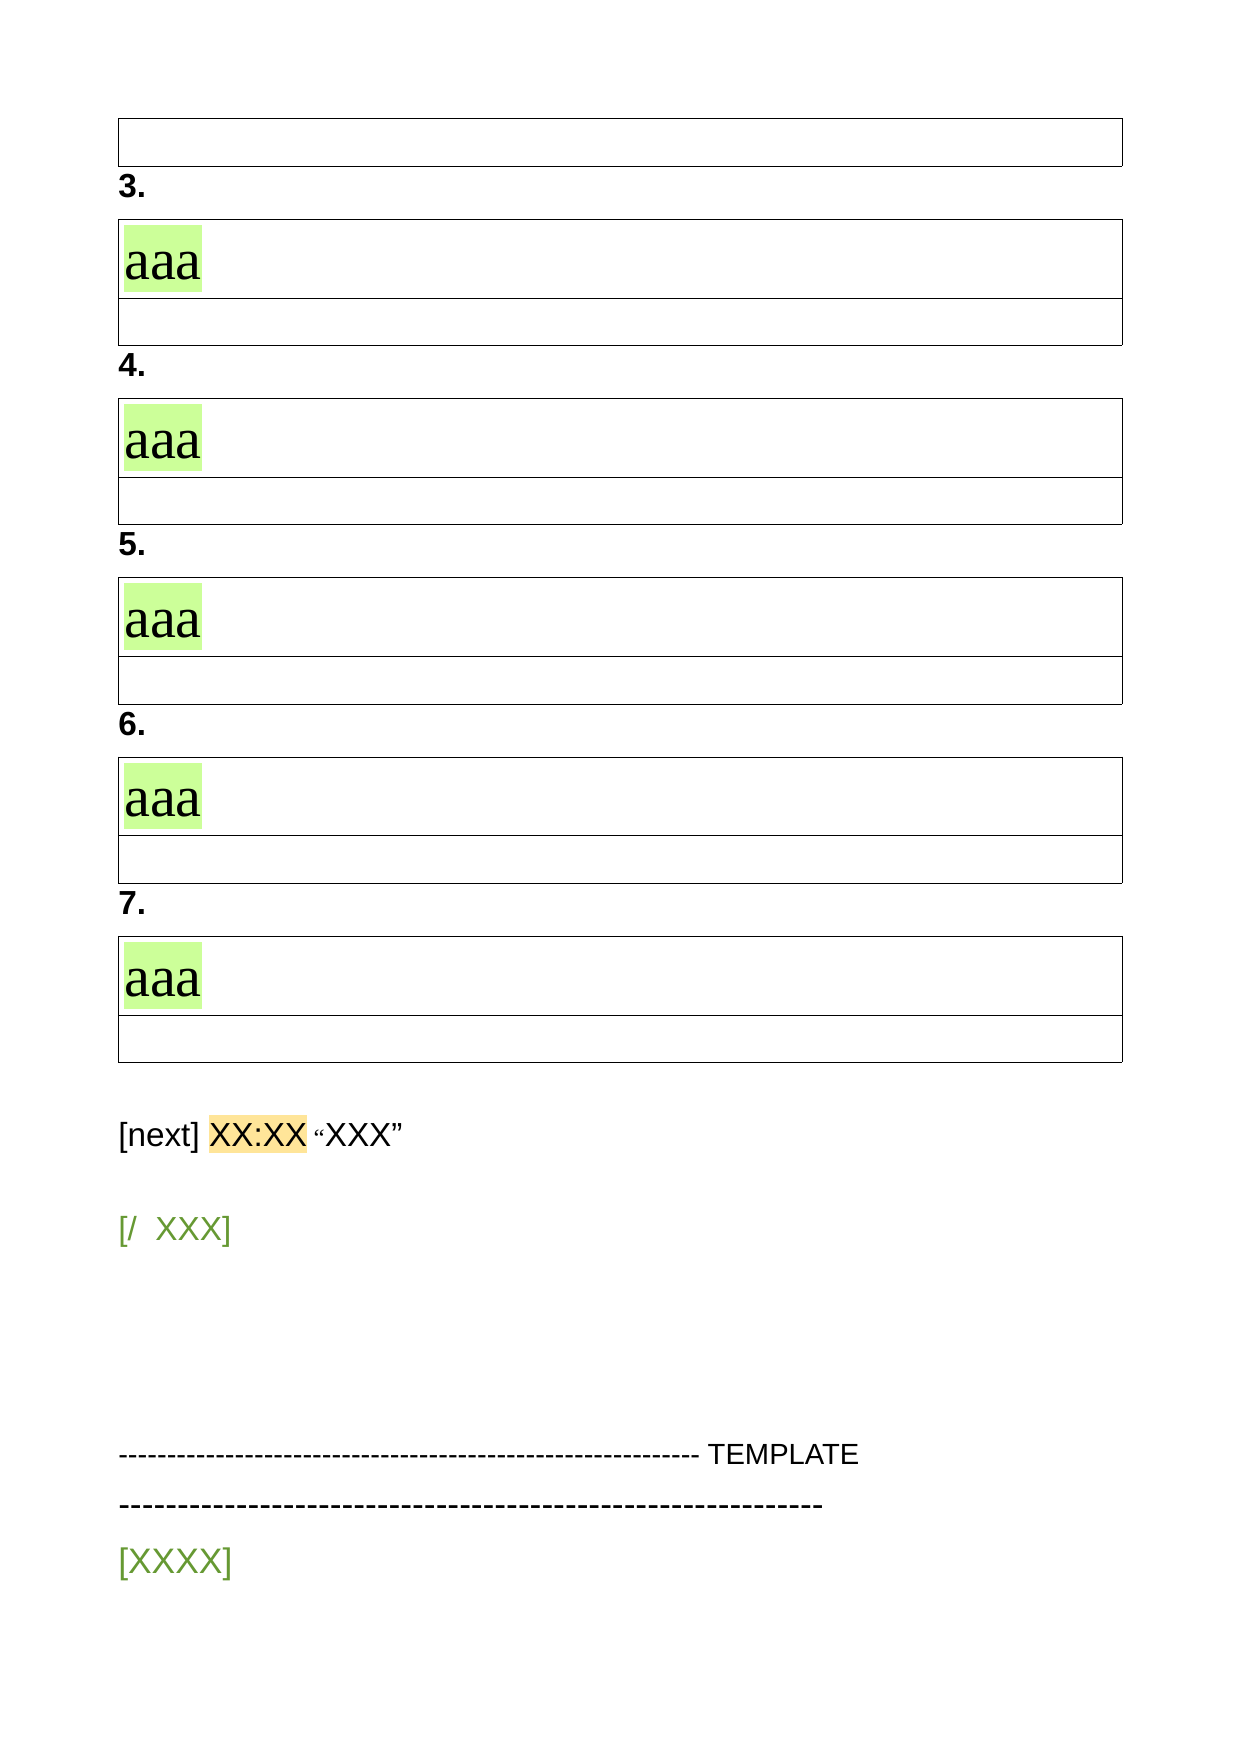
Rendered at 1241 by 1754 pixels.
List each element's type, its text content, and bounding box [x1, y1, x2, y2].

table_cell [119, 478, 1122, 524]
text [next] XX:XX “XXX” [118, 1115, 1122, 1153]
table_cell [119, 299, 1122, 345]
text [XXXX] [118, 1540, 1122, 1581]
text [/ XXX] [118, 1209, 1122, 1248]
text ------------------------------------------------------------ [118, 1484, 1122, 1524]
text 4. [118, 346, 1122, 383]
table_header aaa [119, 399, 1122, 477]
table_header aaa [119, 758, 1122, 835]
table_cell [119, 657, 1122, 703]
table_cell [119, 836, 1122, 883]
text 3. [118, 167, 1122, 204]
table_header aaa [119, 220, 1122, 297]
text 6. [118, 705, 1122, 742]
text 5. [118, 525, 1122, 563]
table_header aaa [119, 578, 1122, 656]
text 7. [118, 884, 1122, 921]
table_cell [119, 1016, 1122, 1062]
text ------------------------------------------------------------ TEMPLATE [118, 1437, 1122, 1471]
table_cell [119, 119, 1122, 166]
table_header aaa [119, 937, 1122, 1014]
